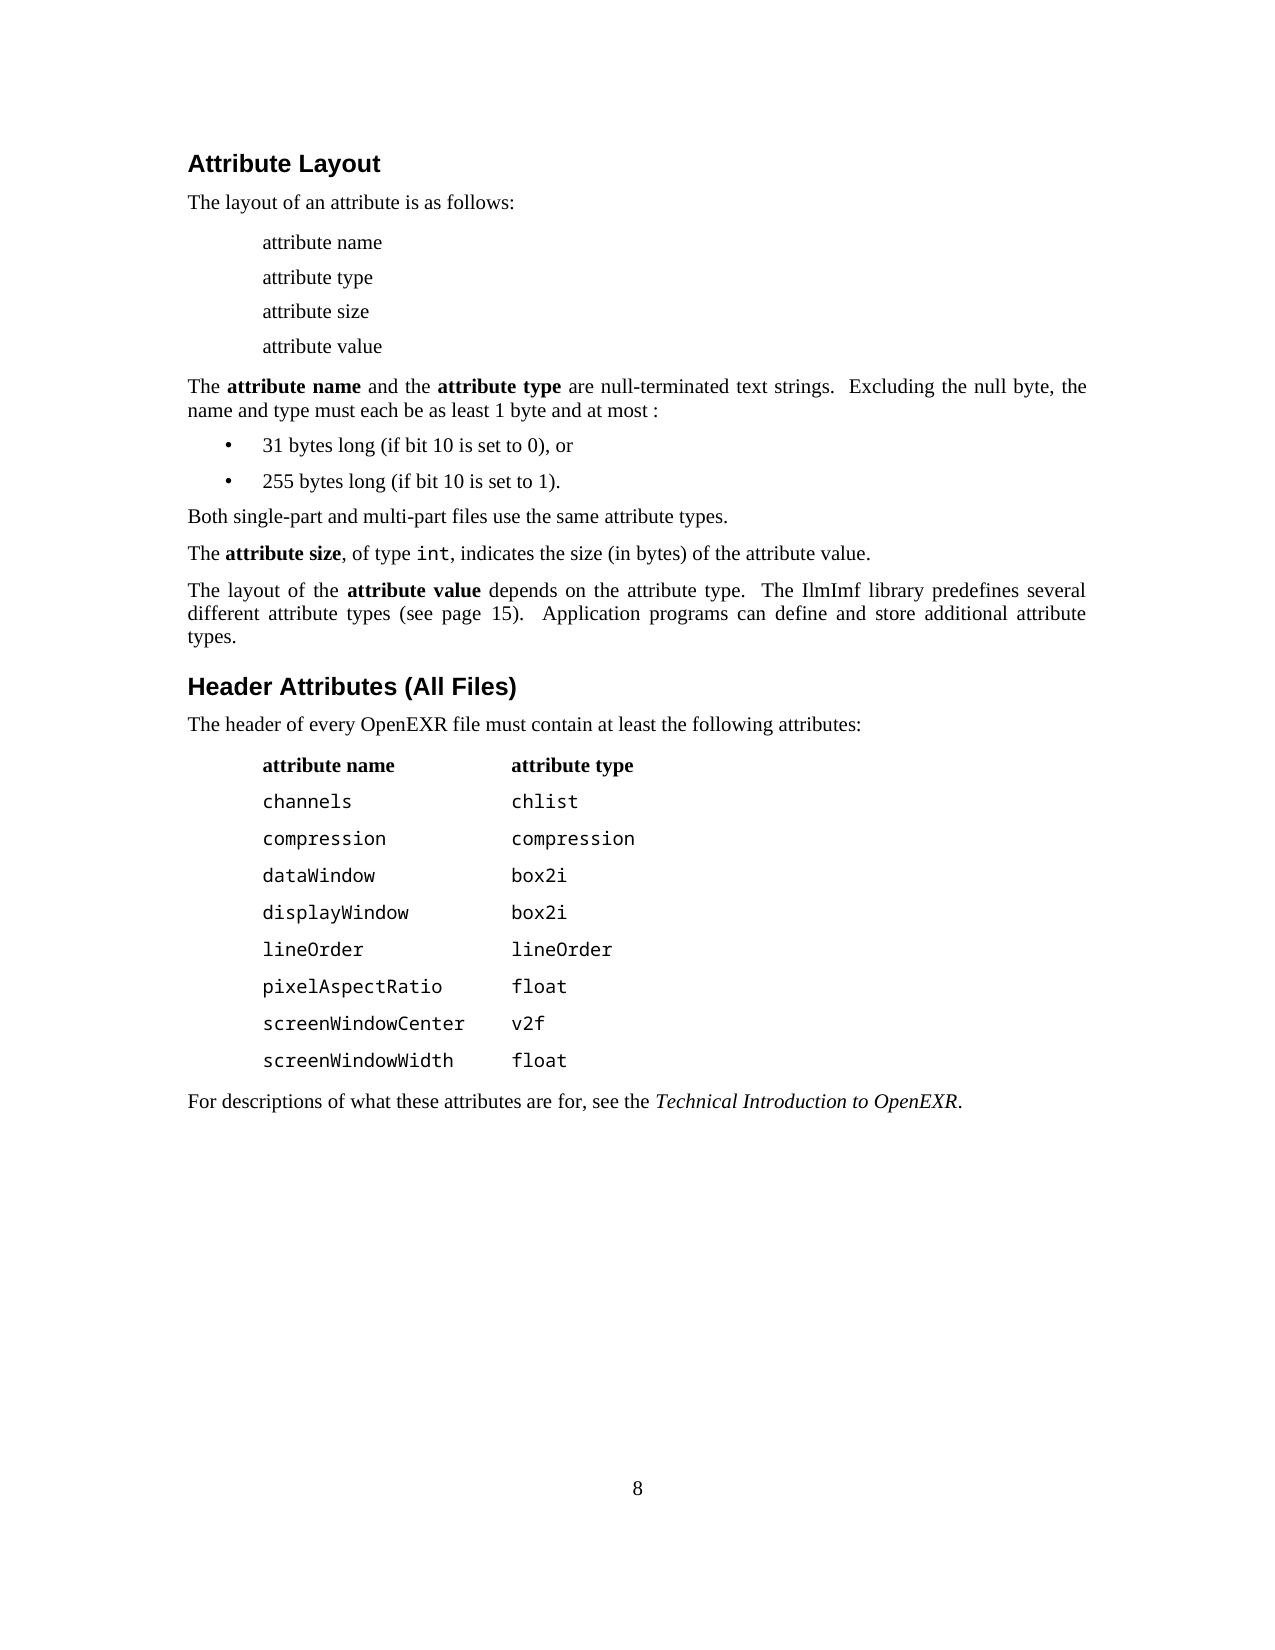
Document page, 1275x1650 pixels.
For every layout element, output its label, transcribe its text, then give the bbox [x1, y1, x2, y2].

list 255 bytes long (if bit 10 is set to 1). [225, 469, 1087, 492]
table_cell screenWindowCenter [256, 1005, 505, 1041]
table_cell lineOrder [505, 931, 671, 967]
table_cell attribute size [256, 295, 1087, 329]
table_cell displayWindow [256, 894, 505, 931]
subtitle Header Attributes (All Files) [187, 673, 1087, 701]
table_cell dataWindow [256, 857, 505, 893]
table_cell compression [505, 820, 671, 857]
table_header attribute name [256, 226, 1087, 260]
text For descriptions of what these attributes are for, see the Technical Introduction to OpenEXR. [187, 1090, 1087, 1113]
table_cell attribute value [256, 329, 1087, 363]
table_cell float [505, 968, 671, 1004]
table_cell compression [256, 820, 505, 857]
text Both single-part and multi-part files use the same attribute types. [187, 505, 1087, 528]
table_cell v2f [505, 1005, 671, 1041]
table_cell box2i [505, 894, 671, 931]
table_cell pixelAspectRatio [256, 968, 505, 1004]
table_cell chlist [505, 783, 671, 819]
list 31 bytes long (if bit 10 is set to 0), or [225, 434, 1087, 457]
text The layout of the attribute value depends on the attribute type. The IlmImf library predefines several different attribute types (see page 14). Application programs can define and store additional attribute types. [187, 578, 1087, 648]
table_header attribute type [505, 748, 671, 783]
table_cell lineOrder [256, 931, 505, 967]
table_cell float [505, 1041, 671, 1078]
table_cell channels [256, 783, 505, 819]
table_header attribute name [256, 748, 505, 783]
subtitle Attribute Layout [187, 150, 1087, 178]
text The header of every OpenEXR file must contain at least the following attributes: [187, 713, 1087, 736]
text The attribute size, of type int, indicates the size (in bytes) of the attribute value. [187, 541, 1087, 566]
text The layout of an attribute is as follows: [187, 191, 1087, 213]
table_cell screenWindowWidth [256, 1041, 505, 1078]
table_cell attribute type [256, 260, 1087, 294]
table_cell box2i [505, 857, 671, 893]
text The attribute name and the attribute type are null-terminated text strings. Excluding the null byte, the name and type must each be as least 1 byte and at most : [187, 375, 1087, 421]
